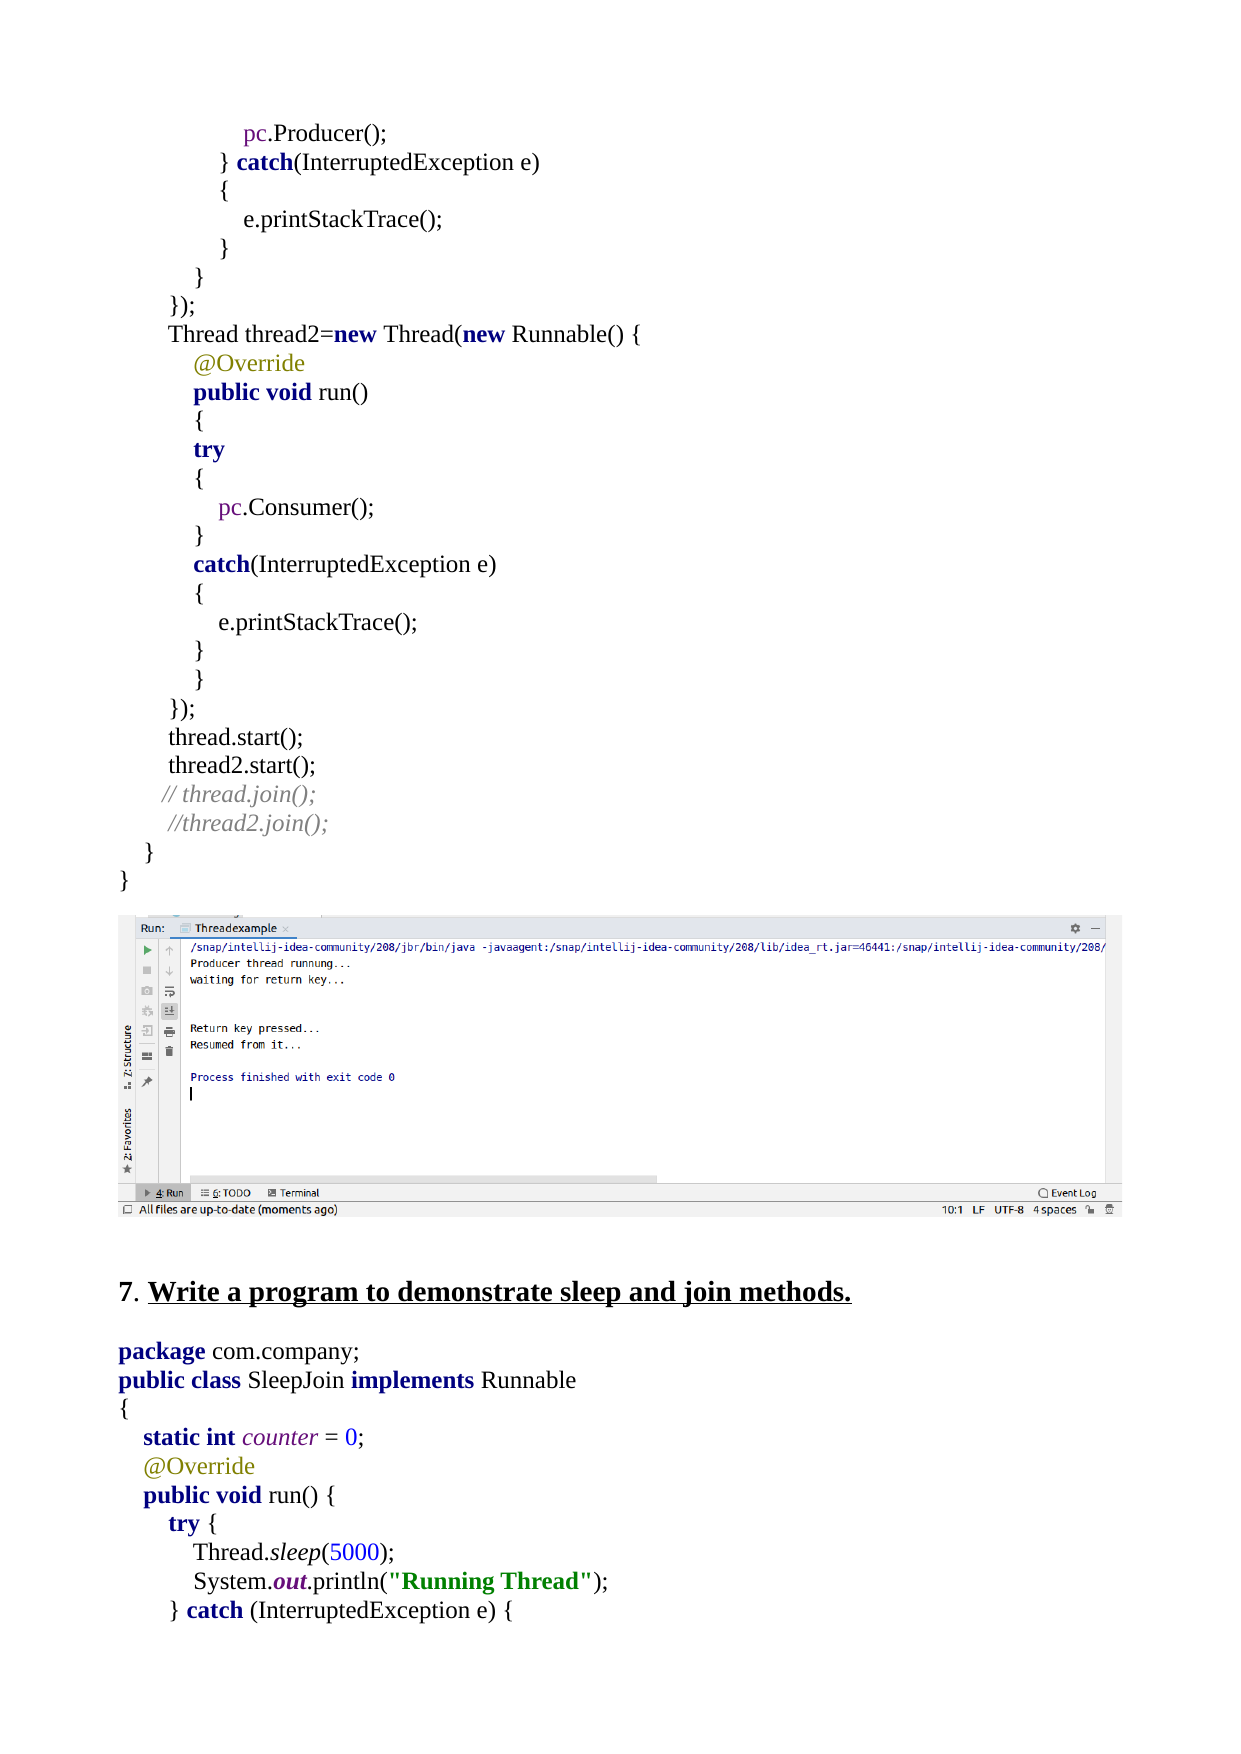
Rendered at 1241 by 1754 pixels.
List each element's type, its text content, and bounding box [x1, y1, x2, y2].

text thread2.start(); [118, 751, 1122, 779]
text public class SleepJoin implements Runnable [118, 1365, 1122, 1393]
text } [118, 866, 1122, 894]
text Thread.sleep(5000); [118, 1537, 1122, 1566]
text } catch(InterruptedException e) [118, 147, 1122, 176]
text } [118, 262, 1122, 291]
text catch(InterruptedException e) [118, 549, 1122, 578]
text } [118, 837, 1122, 866]
text e.printStackTrace(); [118, 607, 1122, 636]
text { [118, 406, 1122, 434]
text //thread2.join(); [118, 808, 1122, 837]
text static int counter = 0; [118, 1422, 1122, 1451]
text { [118, 463, 1122, 492]
text } [118, 233, 1122, 262]
text try { [118, 1508, 1122, 1537]
text } [118, 521, 1122, 549]
text }); [118, 693, 1122, 722]
text pc.Consumer(); [118, 492, 1122, 521]
text pc.Producer(); [118, 118, 1122, 147]
text public void run() { [118, 1480, 1122, 1508]
text } catch (InterruptedException e) { [118, 1595, 1122, 1623]
text }); [118, 291, 1122, 319]
text e.printStackTrace(); [118, 204, 1122, 233]
text System.out.println("Running Thread"); [118, 1566, 1122, 1595]
picture [118, 915, 1123, 1217]
text package com.company; [118, 1336, 1122, 1365]
text } [118, 664, 1122, 693]
text } [118, 636, 1122, 664]
text Thread thread2=new Thread(new Runnable() { [118, 319, 1122, 348]
text try [118, 434, 1122, 463]
text public void run() [118, 377, 1122, 406]
text { [118, 1393, 1122, 1422]
text // thread.join(); [118, 779, 1122, 808]
text @Override [118, 1451, 1122, 1480]
text 7. Write a program to demonstrate sleep and join methods. [118, 1274, 1122, 1307]
text thread.start(); [118, 722, 1122, 751]
text @Override [118, 348, 1122, 377]
text { [118, 578, 1122, 607]
text { [118, 176, 1122, 204]
